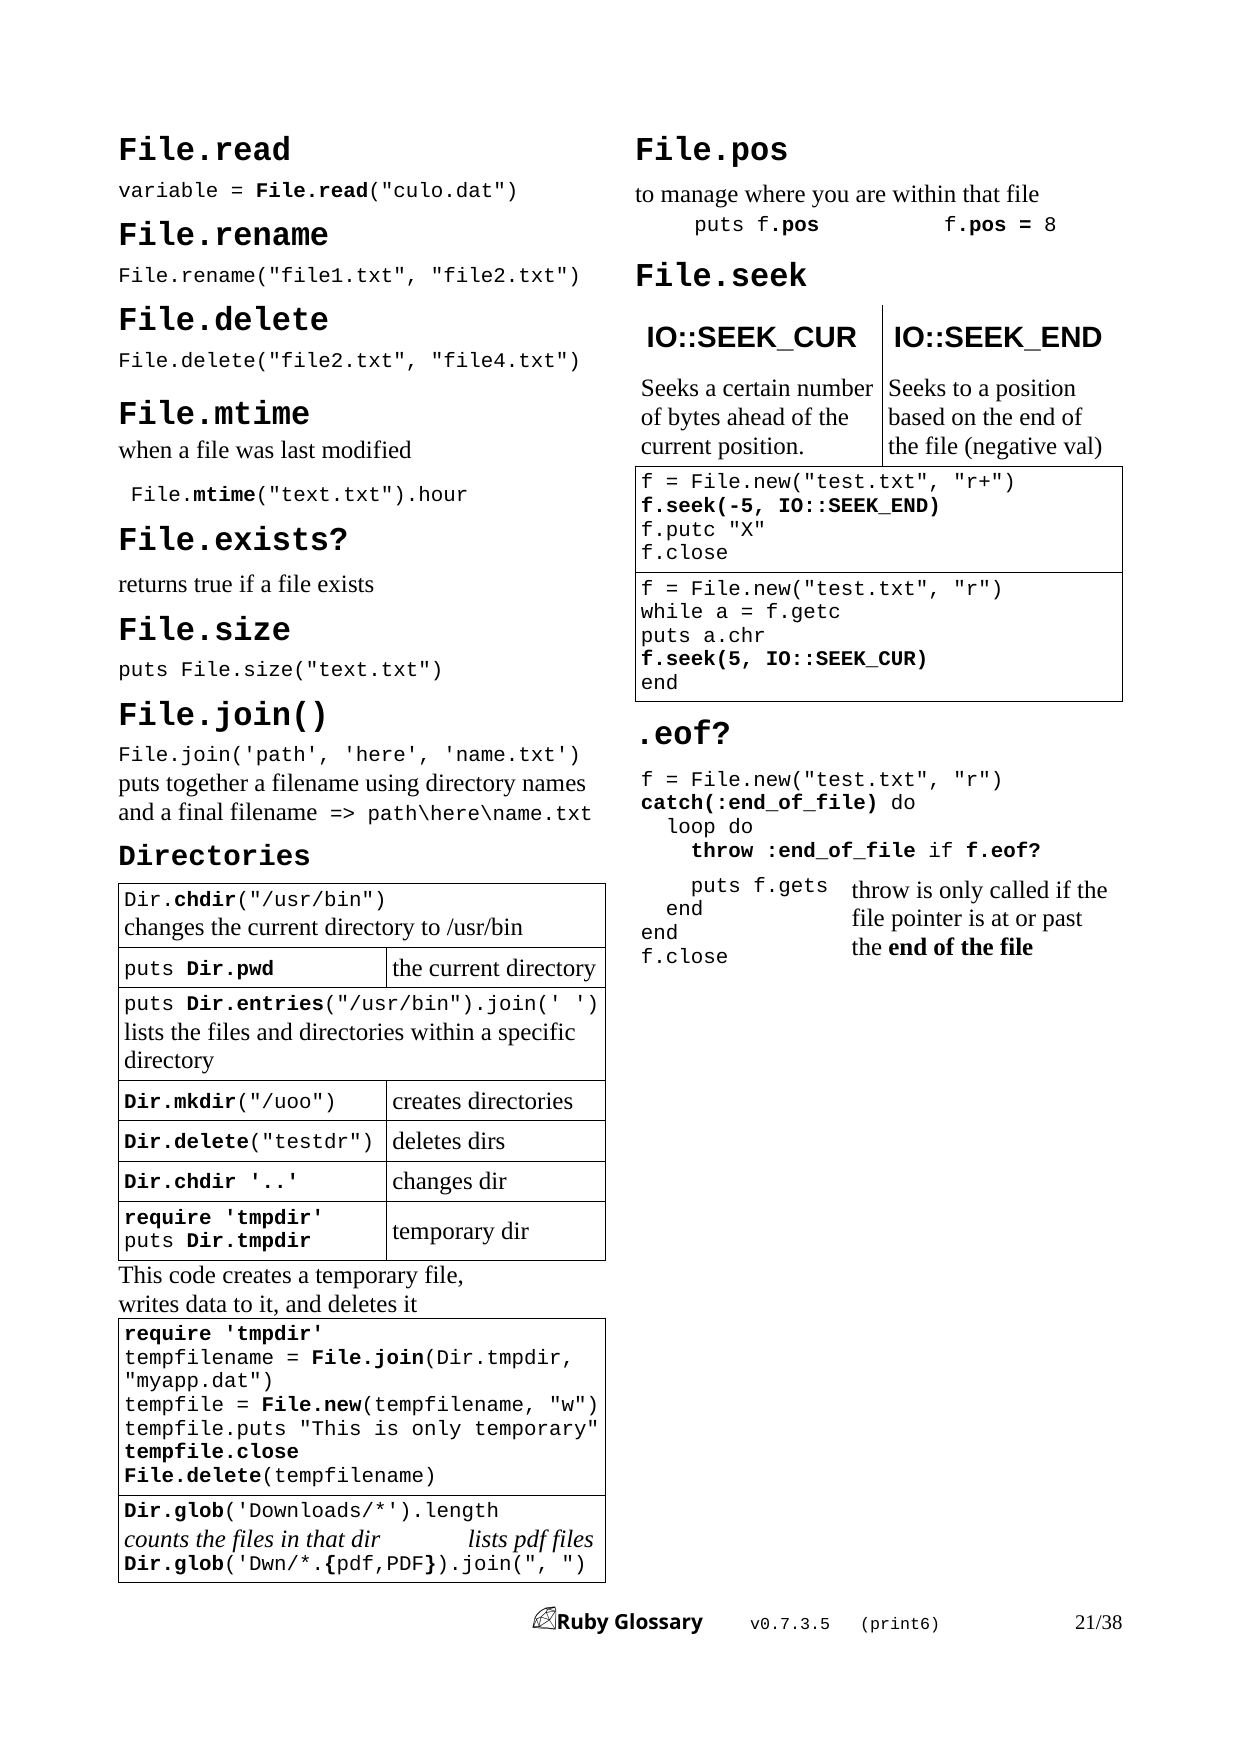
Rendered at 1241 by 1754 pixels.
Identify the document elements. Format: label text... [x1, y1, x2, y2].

text puts File.size("text.txt") [118, 659, 605, 683]
text variable = File.read("culo.dat") [118, 179, 605, 203]
table_cell changes dir [387, 1162, 605, 1201]
table_header IO::SEEK_END [883, 305, 1122, 368]
table_cell Dir.mkdir("/uoo") [119, 1081, 386, 1120]
table_cell Dir.glob('Downloads/*').length counts the files in that dir lists pdf files Dir.glob('Dwn/*.{pdf,PDF}).join(", ") [119, 1496, 605, 1582]
text This code creates a temporary file, [118, 1261, 605, 1289]
table_cell deletes dirs [387, 1121, 605, 1161]
subtitle File.rename [118, 218, 605, 256]
table_cell puts Dir.pwd [119, 948, 386, 987]
text File.rename("file1.txt", "file2.txt") [118, 265, 605, 288]
text when a file was last modified [118, 435, 605, 464]
subtitle File.seek [635, 258, 1122, 296]
table_cell Seeks a certain number of bytes ahead of the current position. [635, 368, 882, 466]
table_header IO::SEEK_CUR [635, 305, 882, 368]
text File.join('path', 'here', 'name.txt') [118, 744, 605, 768]
text File.mtime("text.txt").hour [118, 484, 605, 508]
table_cell puts f.gets end end f.close [635, 869, 846, 975]
subtitle File.delete [118, 303, 605, 341]
picture [530, 1605, 557, 1630]
subtitle File.exists? [118, 522, 605, 560]
subtitle File.join() [118, 698, 605, 736]
table_cell puts Dir.entries("/usr/bin").join(' ') lists the files and directories within a specific directory [119, 988, 605, 1080]
subtitle .eof? [635, 716, 1122, 754]
table_cell require 'tmpdir' puts Dir.tmpdir [119, 1202, 386, 1260]
table_header require 'tmpdir' tempfilename = File.join(Dir.tmpdir, "myapp.dat") tempfile = File.new(tempfilename, "w") tempfile.puts "This is only temporary" tempfile.close File.delete(tempfilename) [119, 1319, 605, 1494]
text returns true if a file exists [118, 569, 605, 598]
text File.delete("file2.txt", "file4.txt") [118, 350, 605, 373]
subtitle File.read [118, 133, 605, 171]
table_cell the current directory [387, 948, 605, 987]
table_cell creates directories [387, 1081, 605, 1120]
table_cell Dir.delete("testdr") [119, 1121, 386, 1161]
table_cell Seeks to a position based on the end of the file (negative val) [883, 368, 1122, 466]
table_cell throw is only called if the file pointer is at or past the end of the file [846, 869, 1122, 975]
table_header f.pos = 8 [878, 208, 1122, 243]
table_header puts f.pos [635, 208, 878, 243]
table_cell Dir.chdir '..' [119, 1162, 386, 1201]
table_header f = File.new("test.txt", "r+") f.seek(-5, IO::SEEK_END) f.putc "X" f.close [636, 467, 1122, 572]
text to manage where you are within that file [635, 179, 1122, 208]
subtitle File.size [118, 613, 605, 650]
text writes data to it, and deletes it [118, 1289, 605, 1317]
table_header f = File.new("test.txt", "r") catch(:end_of_file) do loop do throw :end_of_file if f.eof? [635, 763, 1122, 869]
table_cell f = File.new("test.txt", "r") while a = f.getc puts a.chr f.seek(5, IO::SEEK_CUR) end [636, 573, 1122, 701]
text puts together a filename using directory names and a final filename => path\here\name.txt [118, 768, 605, 826]
table_header Dir.chdir("/usr/bin") changes the current directory to /usr/bin [119, 884, 605, 947]
table_cell temporary dir [387, 1202, 605, 1260]
subtitle File.pos [635, 133, 1122, 171]
subtitle Directories [118, 841, 605, 874]
text File.mtime [118, 397, 605, 435]
